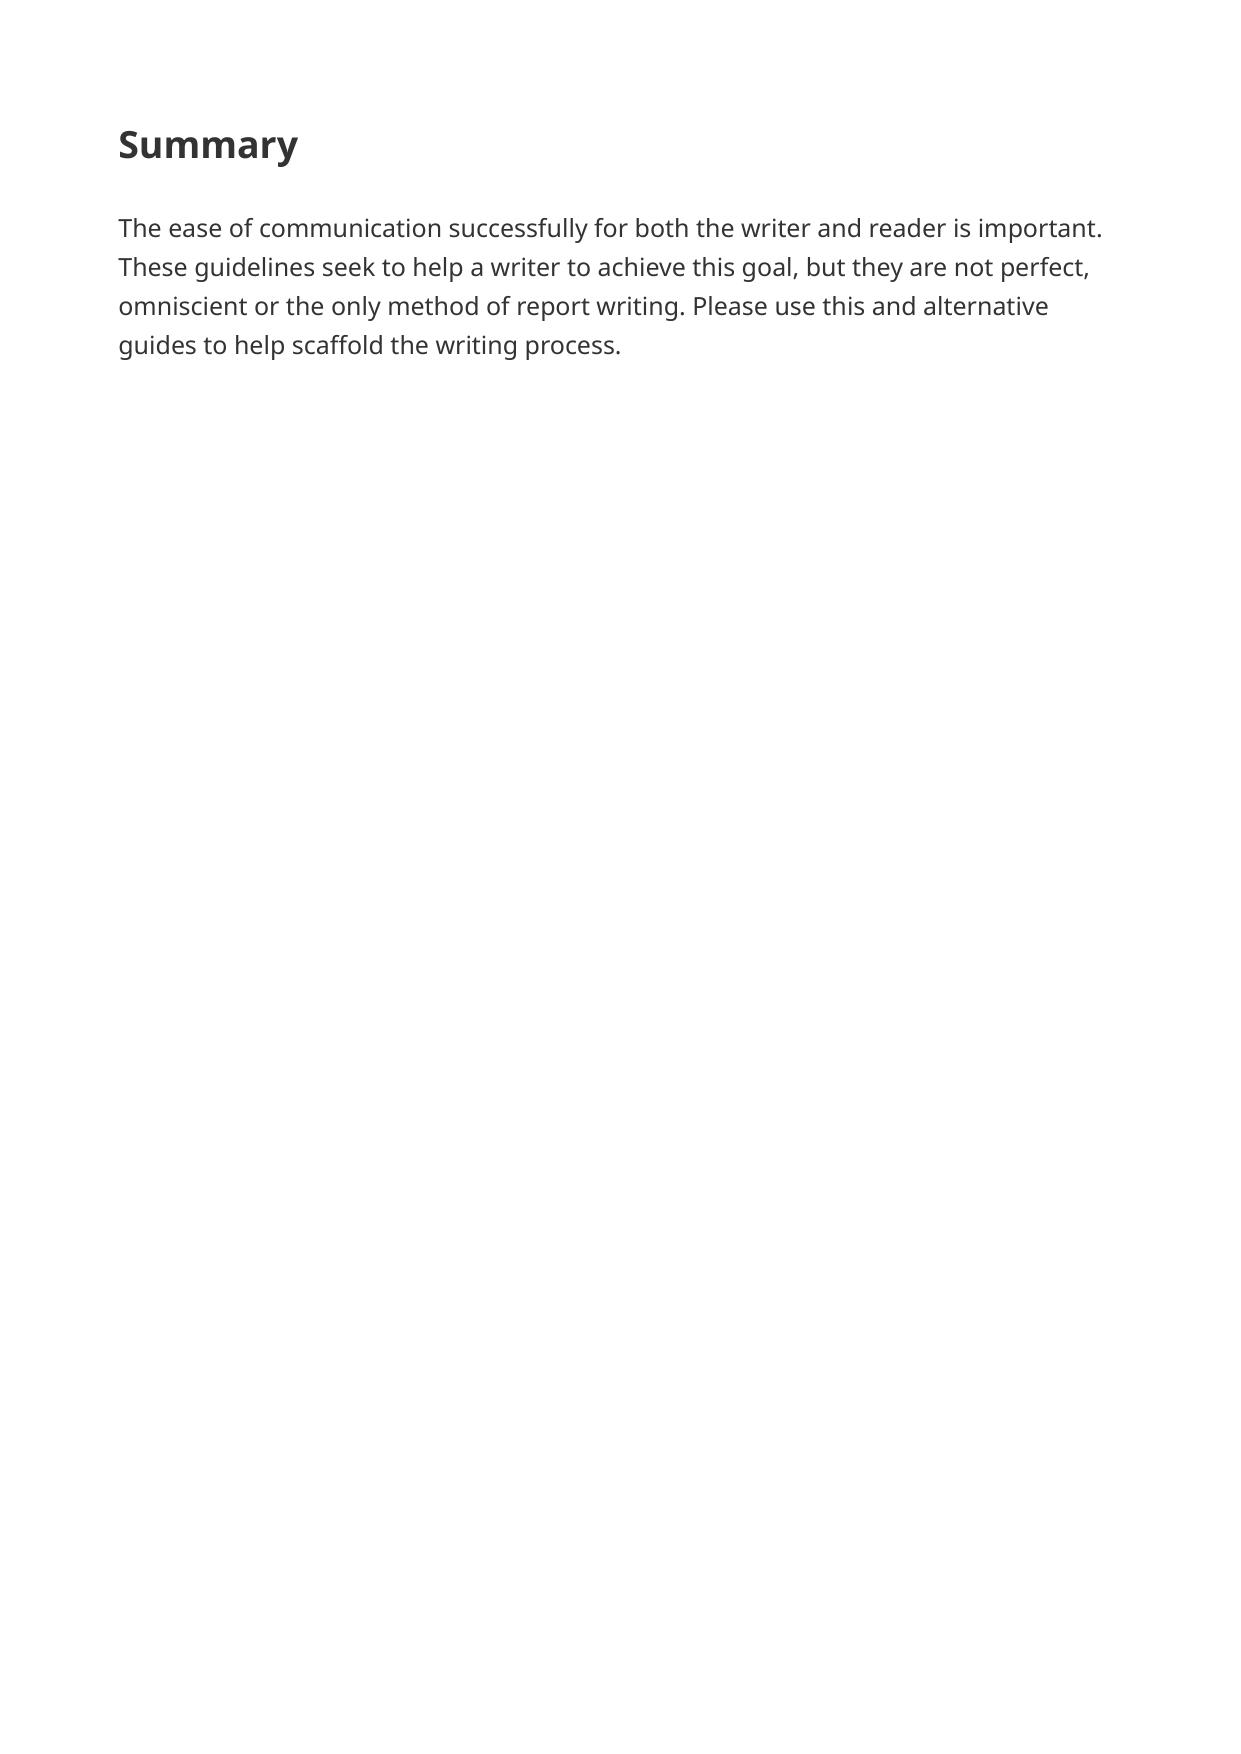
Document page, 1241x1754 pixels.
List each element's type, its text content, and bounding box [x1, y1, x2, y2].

text The ease of communication successfully for both the writer and reader is important. These guidelines seek to help a writer to achieve this goal, but they are not perfect, omniscient or the only method of report writing. Please use this and alternative guides to help scaffold the writing process. [118, 205, 1122, 362]
subtitle Summary [118, 118, 1122, 169]
